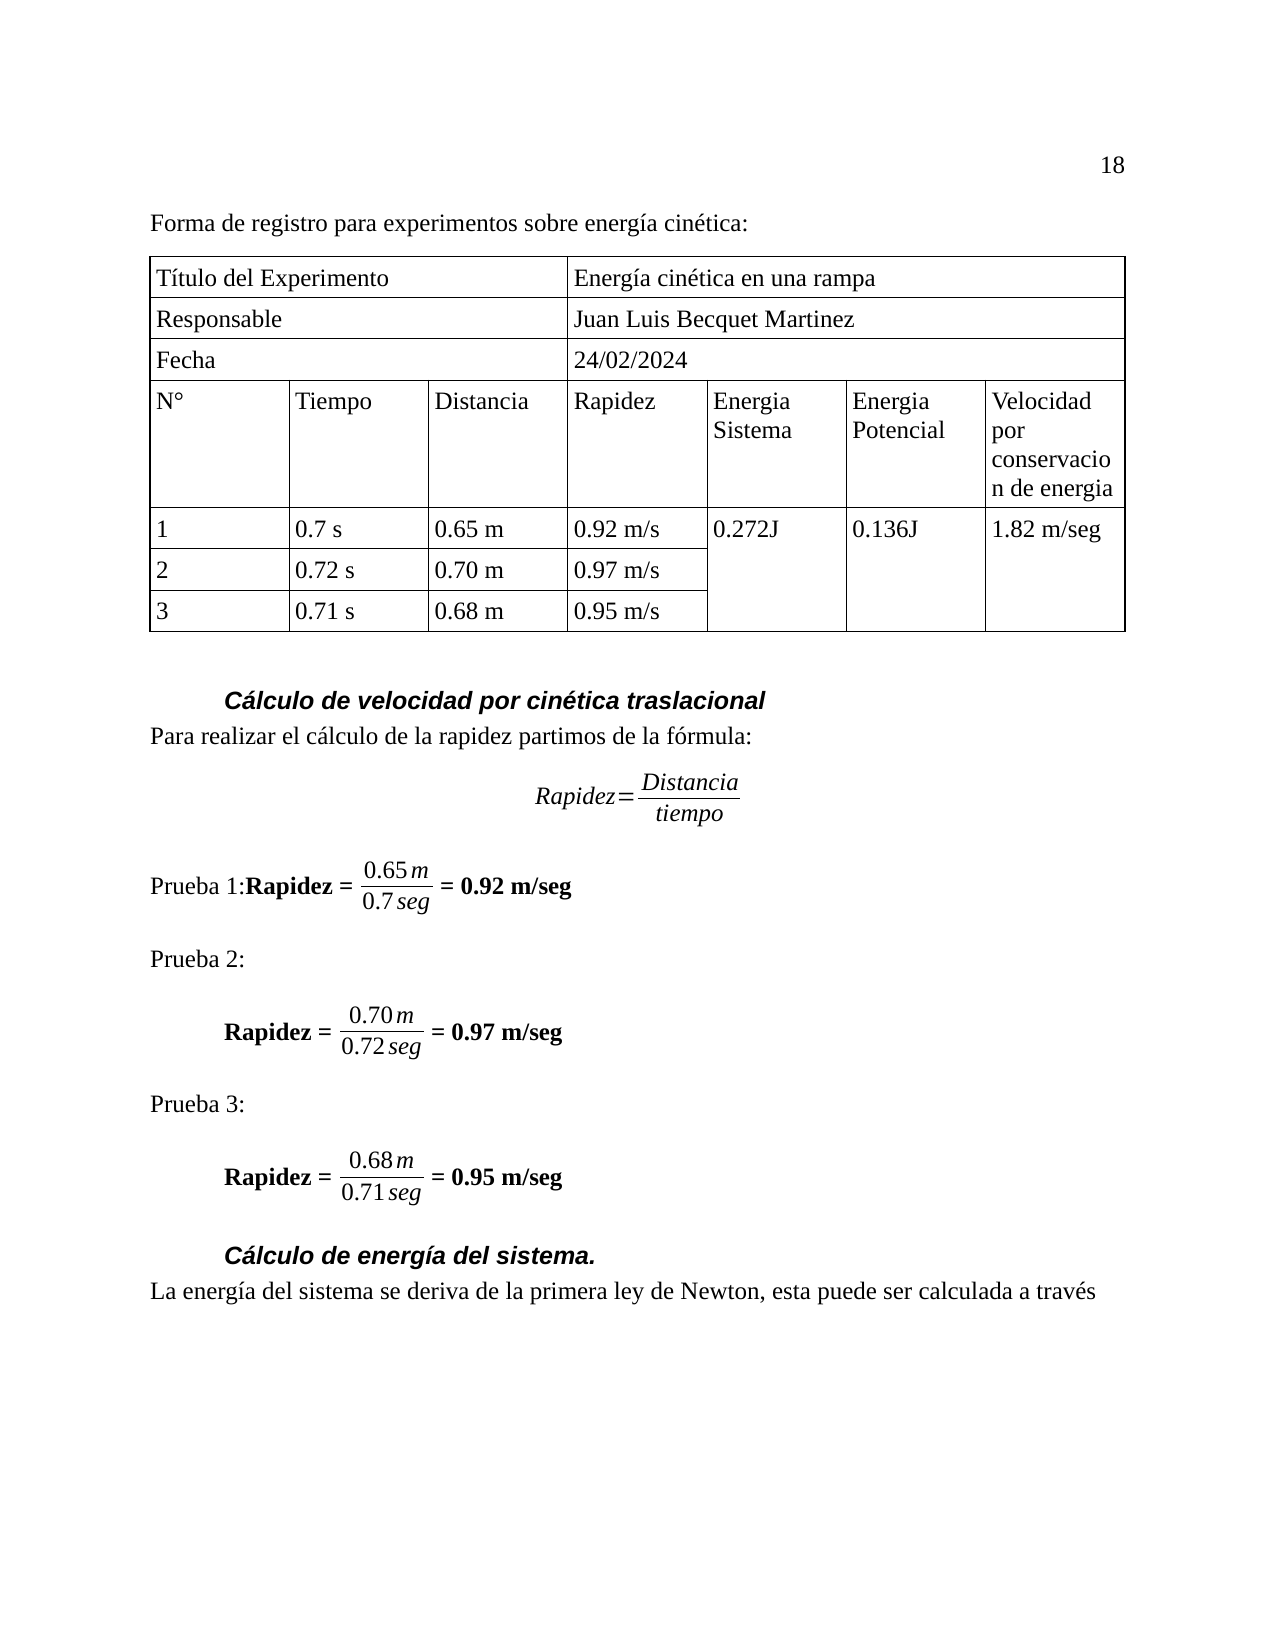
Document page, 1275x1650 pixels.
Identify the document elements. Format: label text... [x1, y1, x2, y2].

table_header Energía cinética en una rampa [568, 257, 1124, 297]
table_cell 0.71 s [290, 591, 428, 631]
table_cell 0.97 m/s [568, 549, 707, 589]
subtitle Cálculo de velocidad por cinética traslacional [150, 686, 1125, 714]
table_cell Distancia [429, 381, 567, 507]
table_cell N° [151, 381, 289, 507]
table_cell Velocidad por conservacion de energia [986, 381, 1124, 507]
table_cell 0.70 m [429, 549, 567, 589]
text Rapidez = = 0.97 m/seg [150, 1001, 1125, 1061]
text Prueba 3: [150, 1089, 1125, 1118]
subtitle Cálculo de energía del sistema. [150, 1241, 1125, 1269]
table_cell 0.68 m [429, 591, 567, 631]
table_cell Tiempo [290, 381, 428, 507]
text Prueba 2: [150, 944, 1125, 973]
table_cell 1.82 m/seg [986, 508, 1124, 631]
table_cell 0.65 m [429, 508, 567, 548]
text Para realizar el cálculo de la rapidez partimos de la fórmula: [150, 721, 1125, 749]
table_cell Fecha [151, 339, 567, 379]
text Forma de registro para experimentos sobre energía cinética: [150, 208, 1125, 237]
table_cell Energia Potencial [847, 381, 985, 507]
table_header Título del Experimento [151, 257, 567, 297]
table_cell Energia Sistema [708, 381, 846, 507]
text Prueba 1:Rapidez = = 0.92 m/seg [150, 856, 1125, 915]
table_cell Responsable [151, 298, 567, 338]
table_cell 0.136J [847, 508, 985, 631]
table_cell Rapidez [568, 381, 707, 507]
table_cell 24/02/2024 [568, 339, 1124, 379]
table_cell 0.272J [708, 508, 846, 631]
table_cell Juan Luis Becquet Martinez [568, 298, 1124, 338]
text Rapidez = = 0.95 m/seg [150, 1147, 1125, 1206]
table_cell 3 [151, 591, 289, 631]
table_cell 0.7 s [290, 508, 428, 548]
table_cell 0.72 s [290, 549, 428, 589]
table_cell 0.92 m/s [568, 508, 707, 548]
text La energía del sistema se deriva de la primera ley de Newton, esta puede ser calculada a través [150, 1276, 1125, 1304]
table_cell 2 [151, 549, 289, 589]
table_cell 0.95 m/s [568, 591, 707, 631]
table_cell 1 [151, 508, 289, 548]
